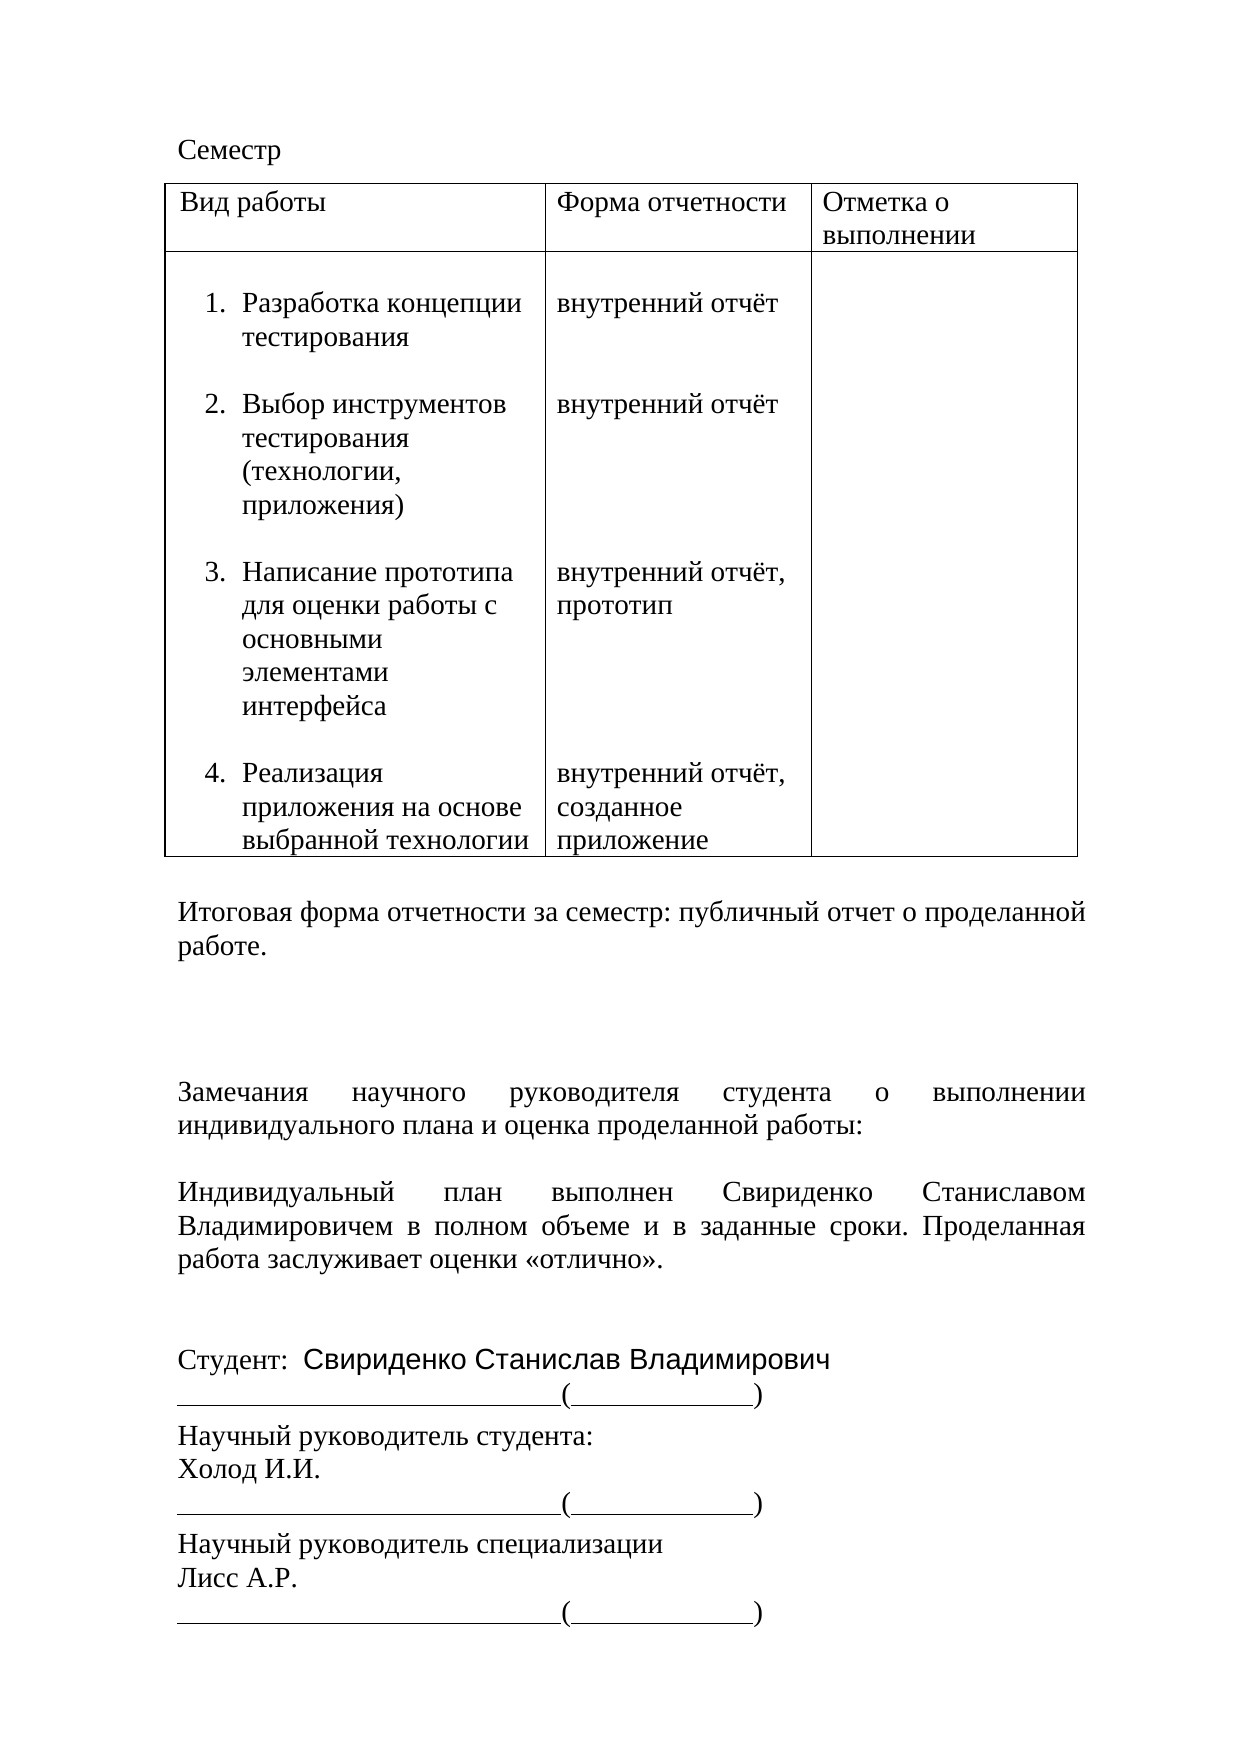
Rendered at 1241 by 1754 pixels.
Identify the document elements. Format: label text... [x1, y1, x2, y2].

text Индивидуальный план выполнен Свириденко Станиславом Владимировичем в полном объеме и в заданные сроки. Проделанная работа заслуживает оценки «отлично». [177, 1174, 1087, 1275]
table_header Отметка о выполнении [812, 184, 1077, 251]
subtitle Научный руководитель студента: [177, 1418, 1087, 1451]
text Холод И.И. [177, 1451, 1087, 1485]
table_cell [812, 252, 1077, 856]
text Студент: Свириденко Станислав Владимирович [177, 1342, 1087, 1376]
text ( ) [177, 1485, 1087, 1518]
text Замечания научного руководителя студента о выполнении индивидуального плана и оценка проделанной работы: [177, 1074, 1087, 1141]
text ( ) [177, 1376, 1087, 1409]
text ( ) [177, 1594, 1087, 1627]
table_cell внутренний отчёт внутренний отчёт внутренний отчёт, прототип внутренний отчёт, созданное приложение [546, 252, 811, 856]
table_header Форма отчетности [546, 184, 811, 251]
text Лисс А.Р. [177, 1560, 1087, 1594]
table_header Вид работы [166, 184, 545, 251]
table_cell Разработка концепции тестирования Выбор инструментов тестирования (технологии, приложения) Написание прототипа для оценки работы с основными элементами интерфейса Реализация приложения на основе выбранной технологии [166, 252, 545, 856]
text Итоговая форма отчетности за семестр: публичный отчет о проделанной работе. [177, 894, 1087, 961]
text Научный руководитель специализации [177, 1527, 1087, 1560]
subtitle Семестр [177, 132, 1087, 166]
